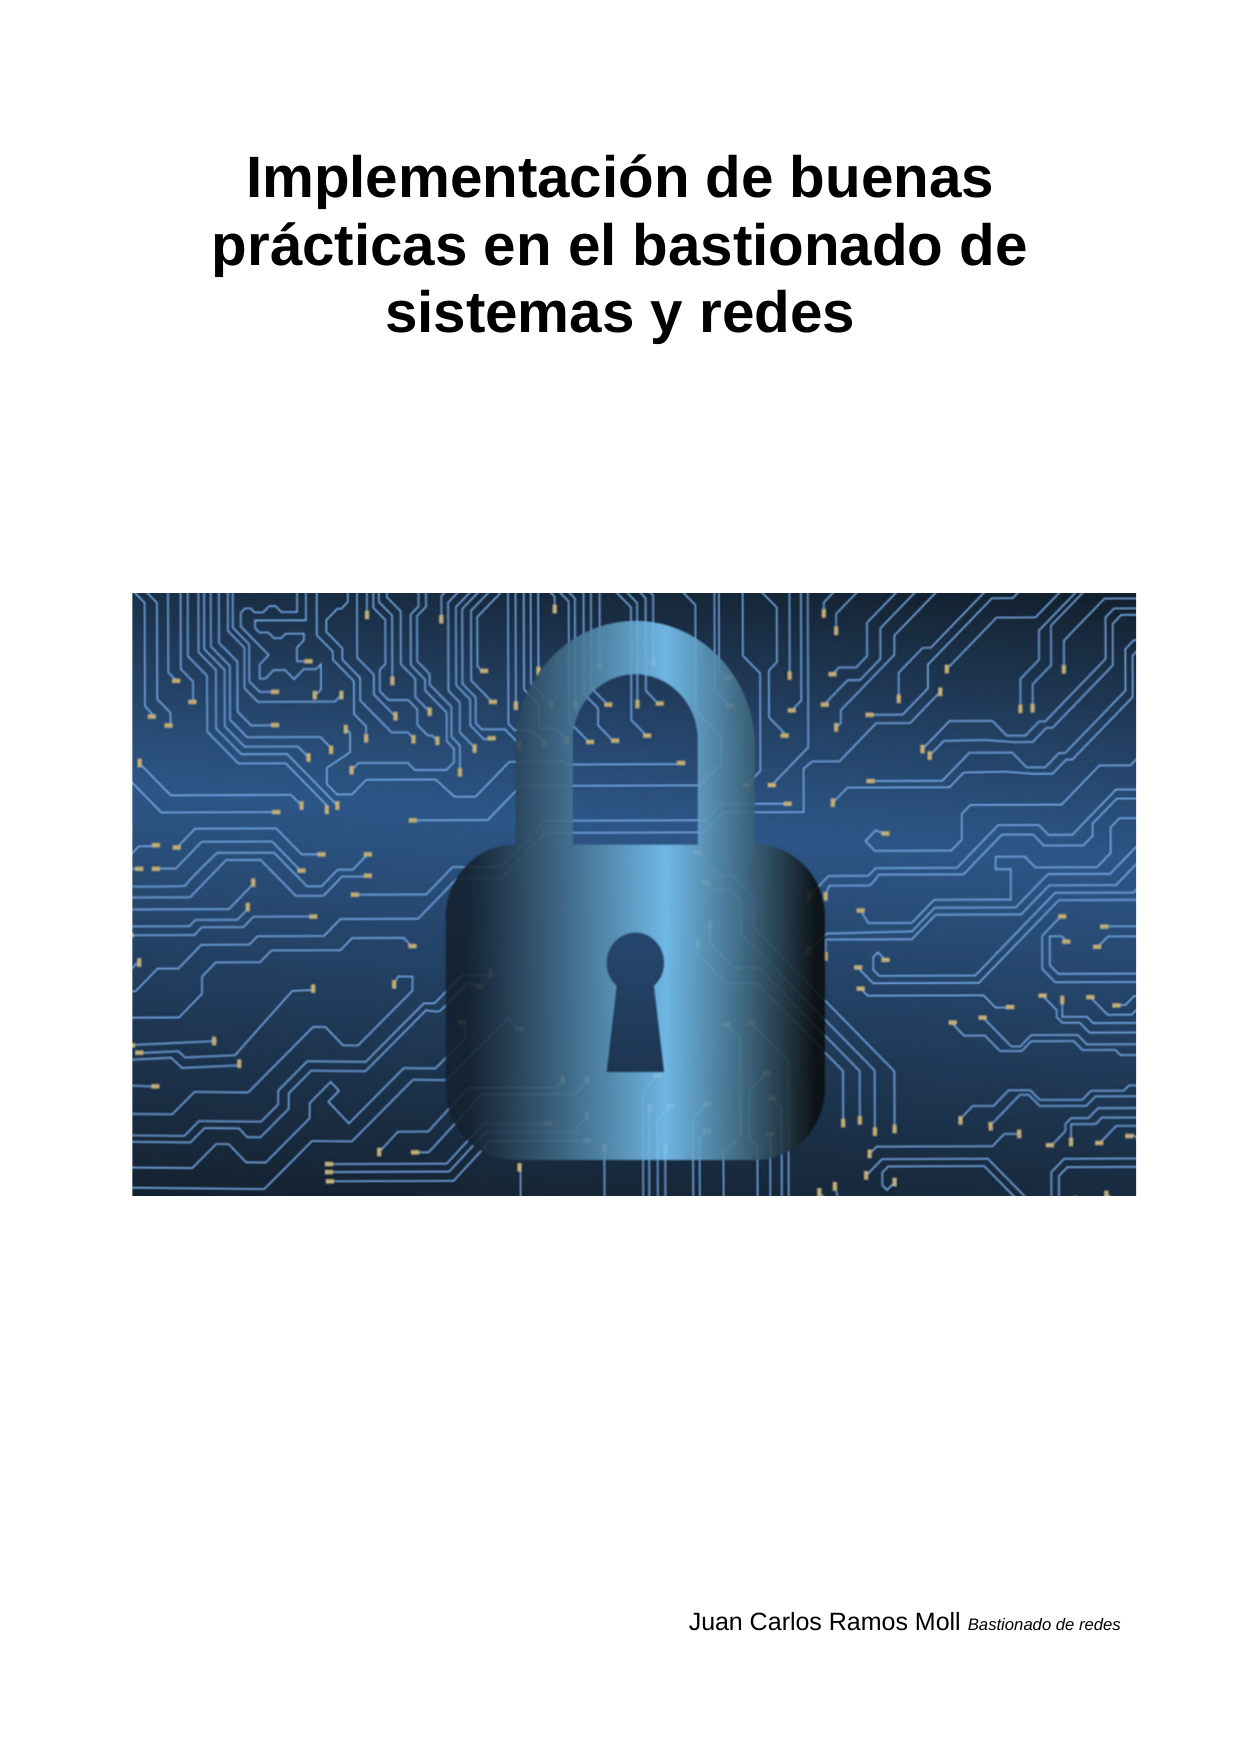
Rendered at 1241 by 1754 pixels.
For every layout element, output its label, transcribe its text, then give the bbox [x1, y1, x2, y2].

title Implementación de buenas prácticas en el bastionado de sistemas y redes [118, 143, 1122, 344]
picture [132, 593, 1137, 1196]
